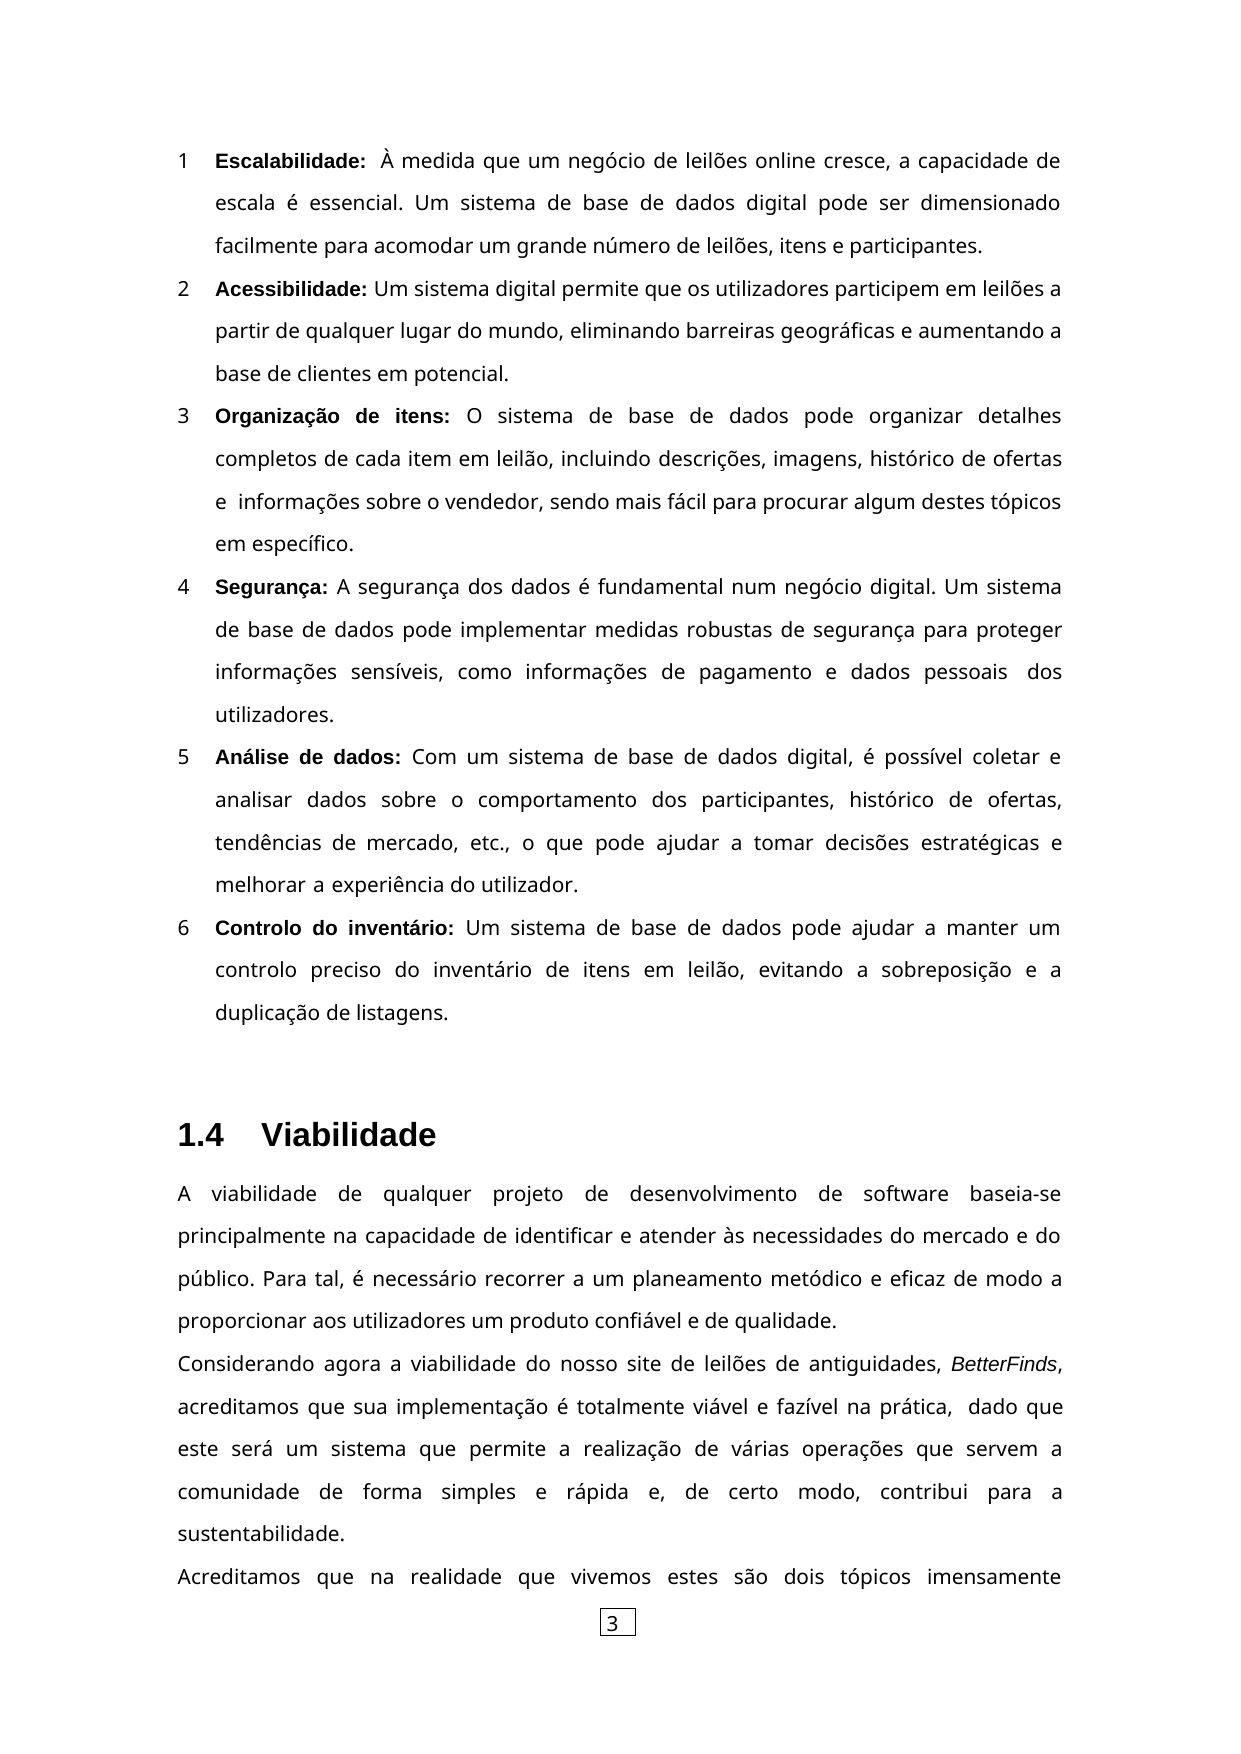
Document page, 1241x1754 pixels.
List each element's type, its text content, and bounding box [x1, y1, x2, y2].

list Acessibilidade: Um sistema digital permite que os utilizadores participem em leilões a partir de qualquer lugar do mundo, eliminando barreiras geográficas e aumentando a base de clientes em potencial. [177, 274, 1062, 387]
text A viabilidade de qualquer projeto de desenvolvimento de software baseia-se principalmente na capacidade de identificar e atender às necessidades do mercado e do público. Para tal, é necessário recorrer a um planeamento metódico e eficaz de modo a proporcionar aos utilizadores um produto confiável e de qualidade. [177, 1179, 1062, 1335]
list Organização de itens: O sistema de base de dados pode organizar detalhes completos de cada item em leilão, incluindo descrições, imagens, histórico de ofertas e informações sobre o vendedor, sendo mais fácil para procurar algum destes tópicos em específico. [177, 402, 1062, 558]
list Segurança: A segurança dos dados é fundamental num negócio digital. Um sistema de base de dados pode implementar medidas robustas de segurança para proteger informações sensíveis, como informações de pagamento e dados pessoais dos utilizadores. [177, 572, 1063, 728]
list Viabilidade [177, 1115, 1180, 1153]
list Controlo do inventário: Um sistema de base de dados pode ajudar a manter um controlo preciso do inventário de itens em leilão, evitando a sobreposição e a duplicação de listagens. [177, 913, 1062, 1027]
text Considerando agora a viabilidade do nosso site de leilões de antiguidades, BetterFinds, acreditamos que sua implementação é totalmente viável e fazível na prática, dado que este será um sistema que permite a realização de várias operações que servem a comunidade de forma simples e rápida e, de certo modo, contribui para a sustentabilidade. [177, 1349, 1063, 1548]
text Acreditamos que na realidade que vivemos estes são dois tópicos imensamente [177, 1562, 1062, 1591]
list Análise de dados: Com um sistema de base de dados digital, é possível coletar e analisar dados sobre o comportamento dos participantes, histórico de ofertas, tendências de mercado, etc., o que pode ajudar a tomar decisões estratégicas e melhorar a experiência do utilizador. [177, 742, 1062, 899]
list Escalabilidade: À medida que um negócio de leilões online cresce, a capacidade de escala é essencial. Um sistema de base de dados digital pode ser dimensionado facilmente para acomodar um grande número de leilões, itens e participantes. [177, 146, 1062, 259]
